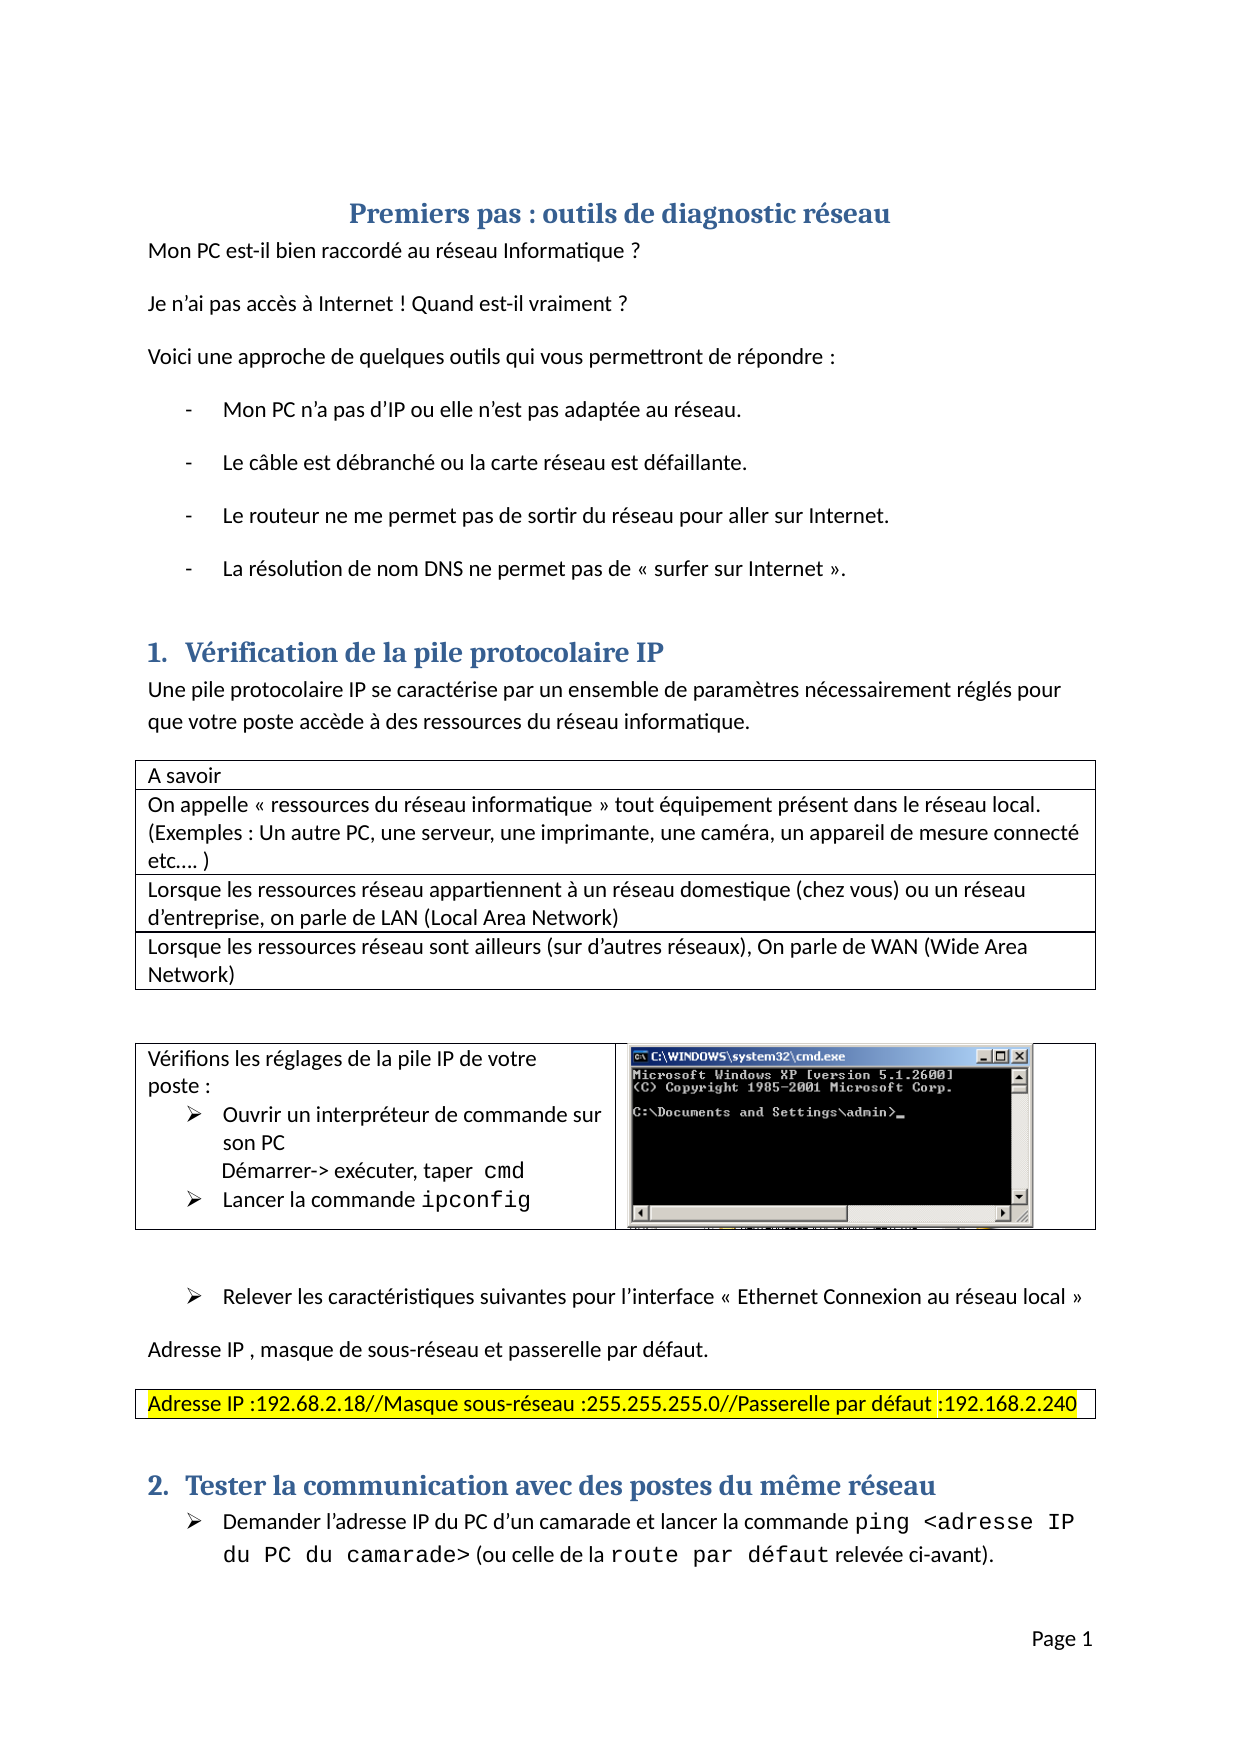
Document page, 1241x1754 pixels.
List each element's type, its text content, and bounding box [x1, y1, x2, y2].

list Le câble est débranché ou la carte réseau est défaillante. [185, 448, 1093, 476]
text Une pile protocolaire IP se caractérise par un ensemble de paramètres nécessairement réglés pour que votre poste accède à des ressources du réseau informatique. [148, 675, 1093, 735]
table_cell Lorsque les ressources réseau sont ailleurs (sur d’autres réseaux), On parle de WAN (Wide Area Network) [136, 933, 1095, 988]
subtitle Vérification de la pile protocolaire IP [148, 636, 1093, 670]
text Je n’ai pas accès à Internet ! Quand est-il vraiment ? [148, 289, 1093, 317]
text Mon PC est-il bien raccordé au réseau Informatique ? [148, 236, 1093, 264]
list Mon PC n’a pas d’IP ou elle n’est pas adaptée au réseau. [185, 395, 1093, 423]
table_header Vérifions les réglages de la pile IP de votre poste : Ouvrir un interpréteur de commande sur son PC Démarrer-> exécuter, taper cmd Lancer la commande ipconfig [136, 1044, 615, 1228]
list La résolution de nom DNS ne permet pas de « surfer sur Internet ». [185, 554, 1093, 582]
table_cell On appelle « ressources du réseau informatique » tout équipement présent dans le réseau local. (Exemples : Un autre PC, une serveur, une imprimante, une caméra, un appareil de mesure connecté etc…. ) [136, 790, 1095, 874]
list Demander l’adresse IP du PC d’un camarade et lancer la commande ping <adresse IP du PC du camarade> (ou celle de la route par défaut relevée ci-avant). [185, 1507, 1093, 1570]
subtitle Premiers pas : outils de diagnostic réseau [148, 198, 1093, 231]
picture [627, 1043, 1034, 1229]
table_header A savoir [136, 761, 1095, 789]
table_header [616, 1044, 627, 1228]
table_header Adresse IP :192.68.2.18//Masque sous-réseau :255.255.255.0//Passerelle par défaut :192.168.2.240 [136, 1390, 1095, 1418]
list Relever les caractéristiques suivantes pour l’interface « Ethernet Connexion au réseau local » [185, 1282, 1093, 1311]
list Le routeur ne me permet pas de sortir du réseau pour aller sur Internet. [185, 501, 1093, 529]
subtitle Tester la communication avec des postes du même réseau [148, 1469, 1093, 1502]
table_cell Lorsque les ressources réseau appartiennent à un réseau domestique (chez vous) ou un réseau d’entreprise, on parle de LAN (Local Area Network) [136, 875, 1095, 931]
text Adresse IP , masque de sous-réseau et passerelle par défaut. [148, 1336, 1093, 1363]
table_header [1034, 1044, 1095, 1228]
text Voici une approche de quelques outils qui vous permettront de répondre : [148, 342, 1093, 370]
